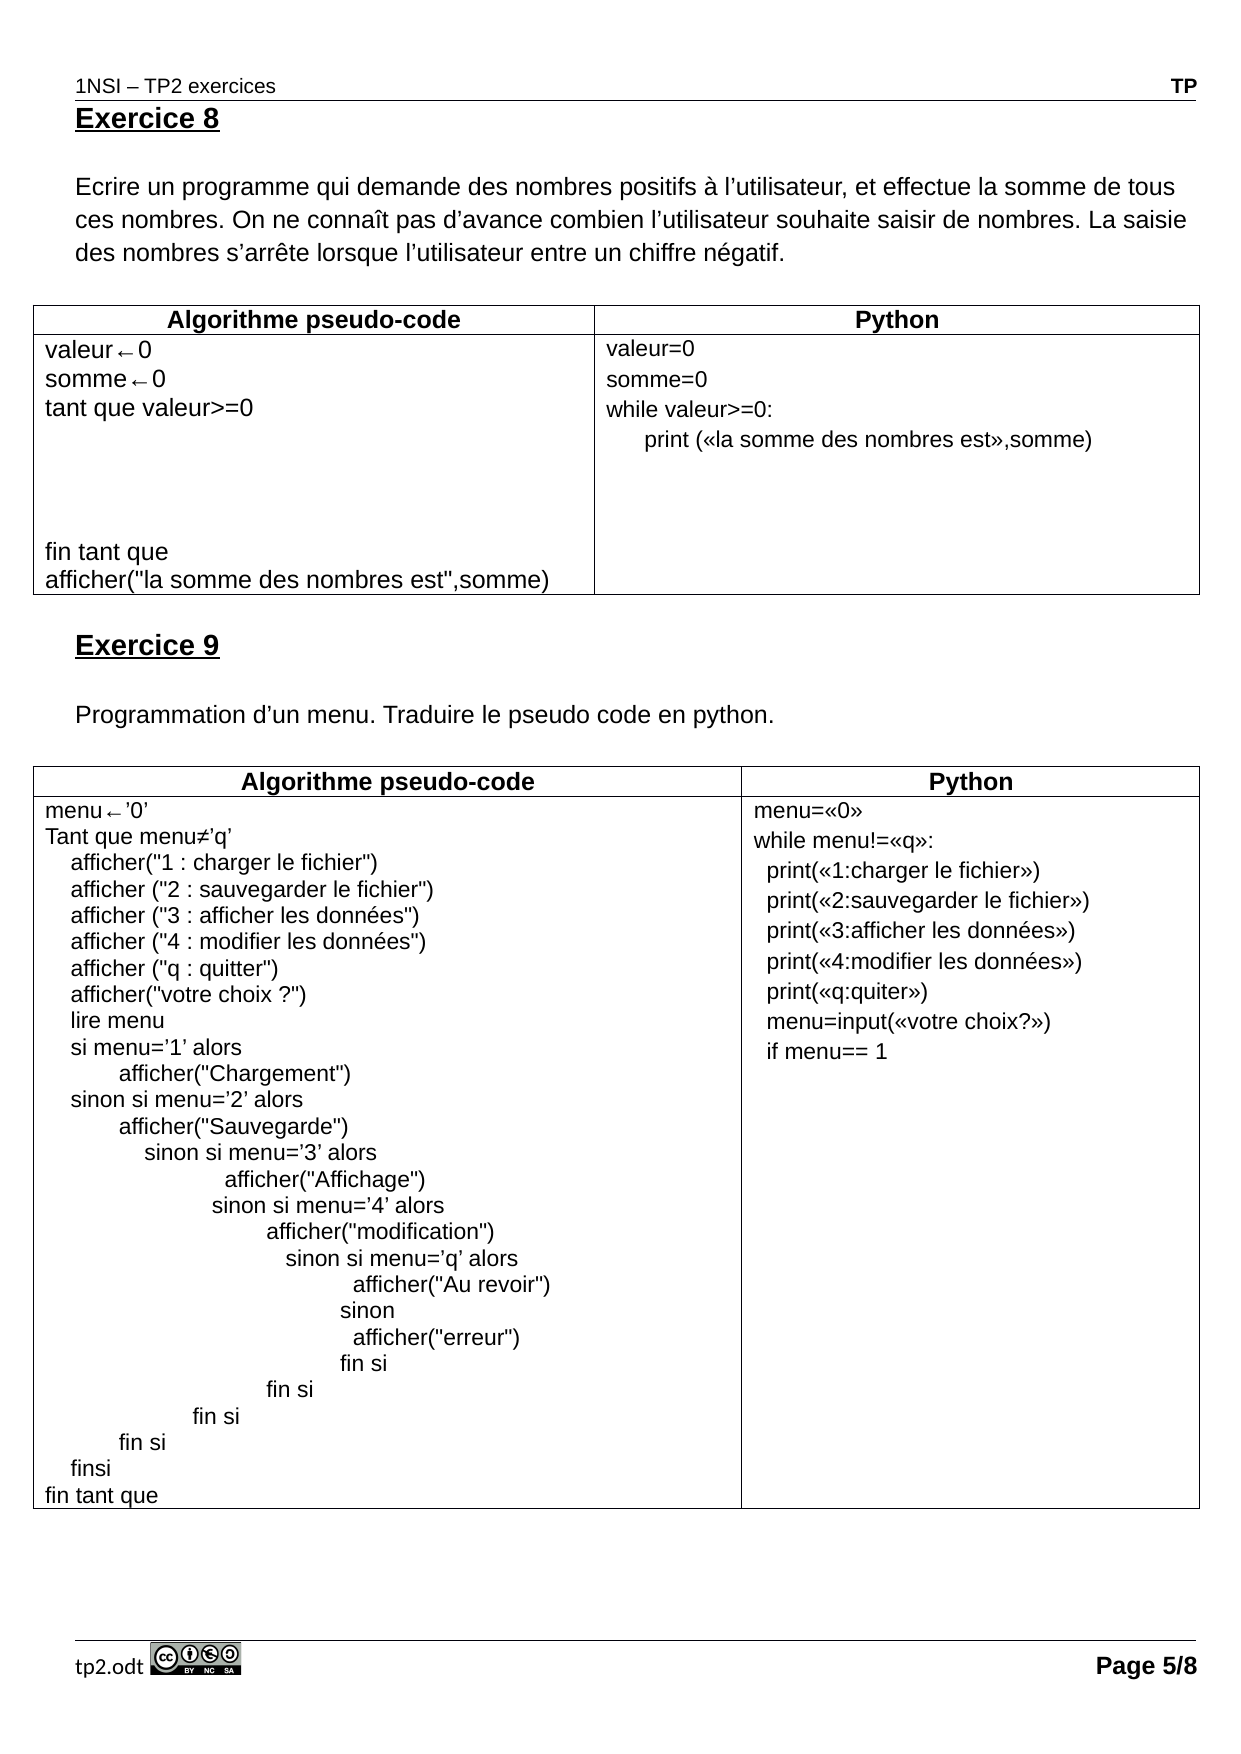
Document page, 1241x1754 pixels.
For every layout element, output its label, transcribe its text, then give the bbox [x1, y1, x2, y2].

table_header Algorithme pseudo-code [34, 306, 594, 334]
text Exercice 9 [75, 628, 1196, 662]
table_header Python [595, 306, 1199, 334]
text Programmation d’un menu. Traduire le pseudo code en python. [75, 700, 1196, 728]
text Exercice 8 [75, 101, 1196, 134]
table_cell menu←’0’ Tant que menu≠’q’ afficher("1 : charger le fichier") afficher ("2 : sauvegarder le fichier") afficher ("3 : afficher les données") afficher ("4 : modifier les données") afficher ("q : quitter") afficher("votre choix ?") lire menu si menu=’1’ alors afficher("Chargement") sinon si menu=’2’ alors afficher("Sauvegarde") sinon si menu=’3’ alors afficher("Affichage") sinon si menu=’4’ alors afficher("modification") sinon si menu=’q’ alors afficher("Au revoir") sinon afficher("erreur") fin si fin si fin si fin si finsi fin tant que [34, 797, 741, 1508]
text Ecrire un programme qui demande des nombres positifs à l’utilisateur, et effectue la somme de tous ces nombres. On ne connaît pas d’avance combien l’utilisateur souhaite saisir de nombres. La saisie des nombres s’arrête lorsque l’utilisateur entre un chiffre négatif. [75, 172, 1196, 267]
table_cell valeur=0 somme=0 while valeur>=0: print («la somme des nombres est»,somme) [595, 335, 1199, 594]
picture [150, 1642, 242, 1675]
table_cell menu=«0» while menu!=«q»: print(«1:charger le fichier») print(«2:sauvegarder le fichier») print(«3:afficher les données») print(«4:modifier les données») print(«q:quiter») menu=input(«votre choix?») if menu== 1 [742, 797, 1199, 1508]
table_header Python [742, 767, 1199, 796]
table_header Algorithme pseudo-code [34, 767, 741, 796]
table_cell valeur←0 somme←0 tant que valeur>=0 fin tant que afficher("la somme des nombres est",somme) [34, 335, 594, 594]
